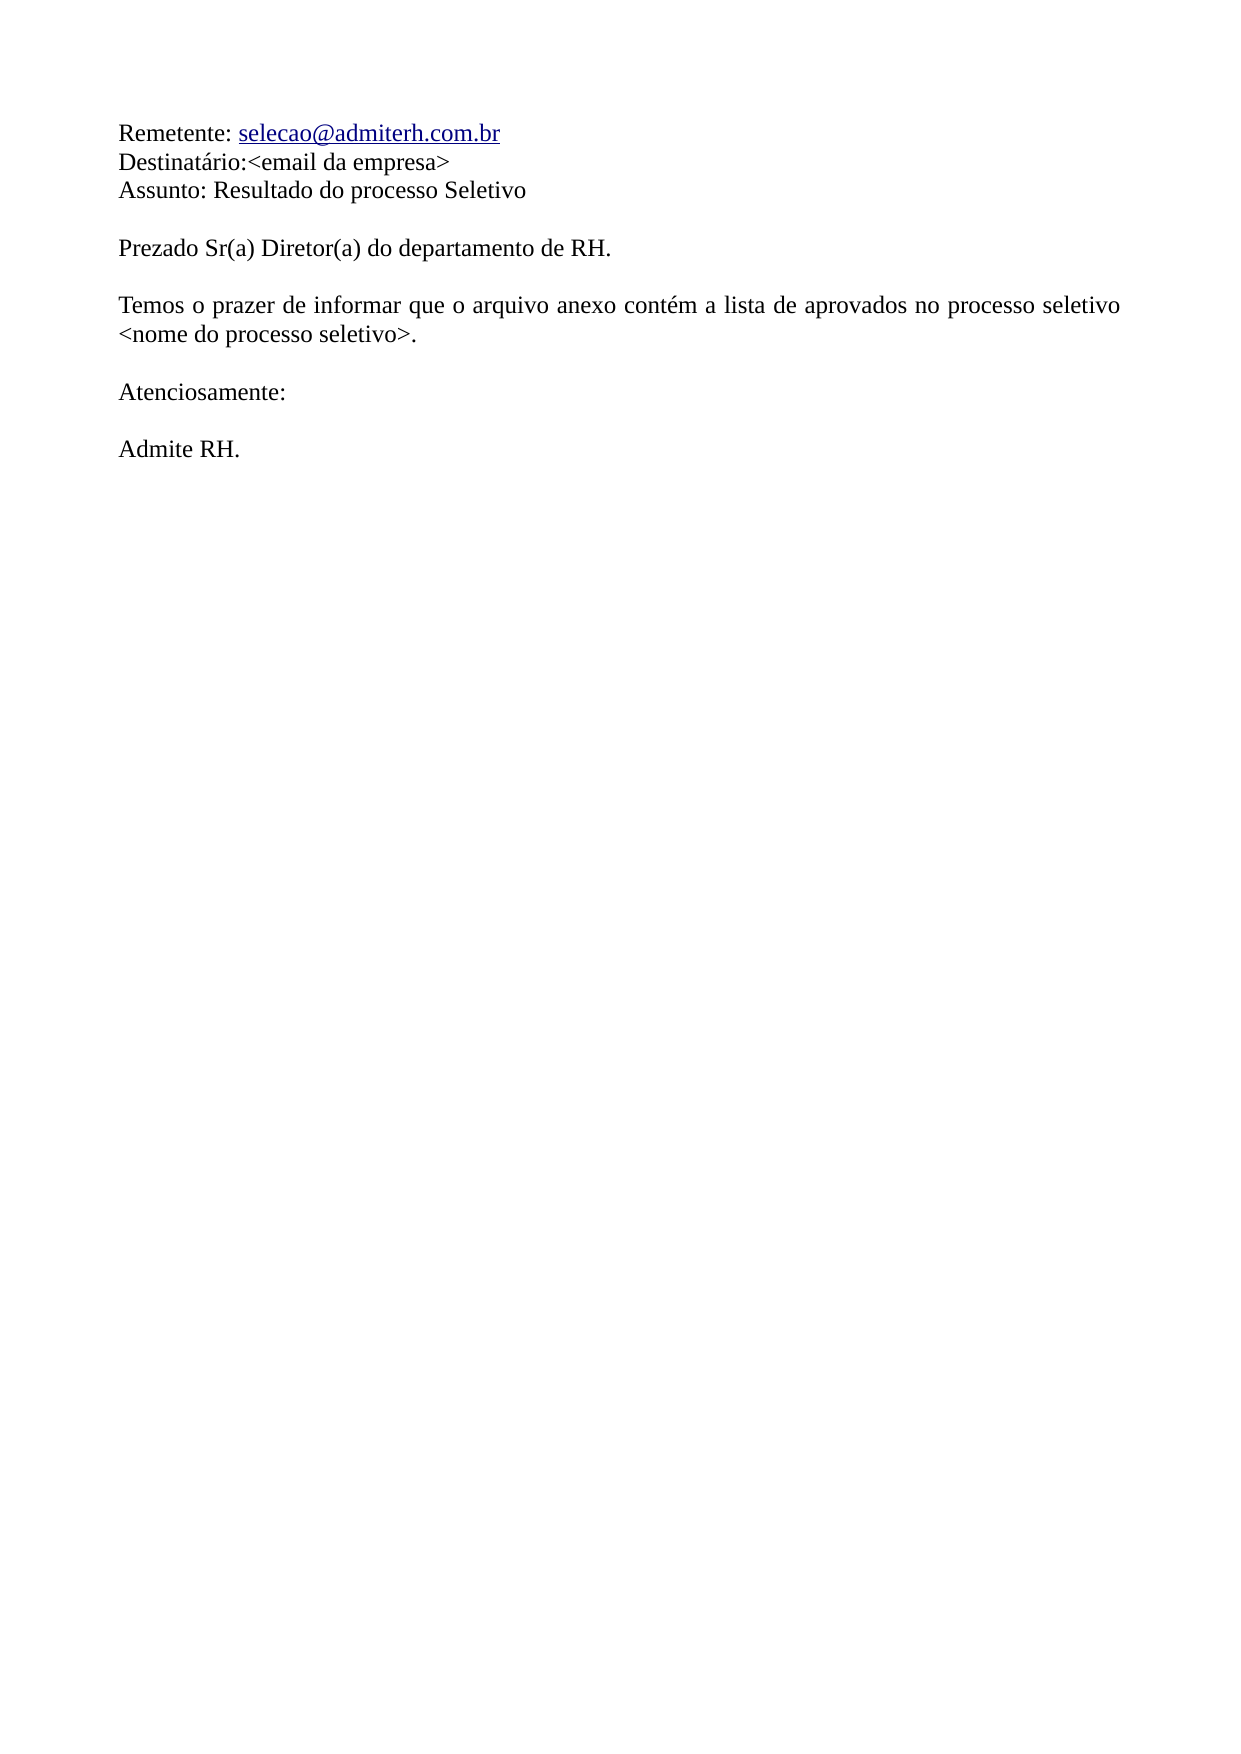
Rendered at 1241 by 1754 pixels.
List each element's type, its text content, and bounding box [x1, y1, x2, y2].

text Remetente: selecao@admiterh.com.br [118, 118, 1122, 147]
text Destinatário:<email da empresa> [118, 147, 1122, 176]
text Assunto: Resultado do processo Seletivo [118, 176, 1122, 204]
text Temos o prazer de informar que o arquivo anexo contém a lista de aprovados no processo seletivo <nome do processo seletivo>. [118, 291, 1122, 348]
text Prezado Sr(a) Diretor(a) do departamento de RH. [118, 233, 1122, 262]
text Admite RH. [118, 434, 1122, 463]
text Atenciosamente: [118, 377, 1122, 406]
